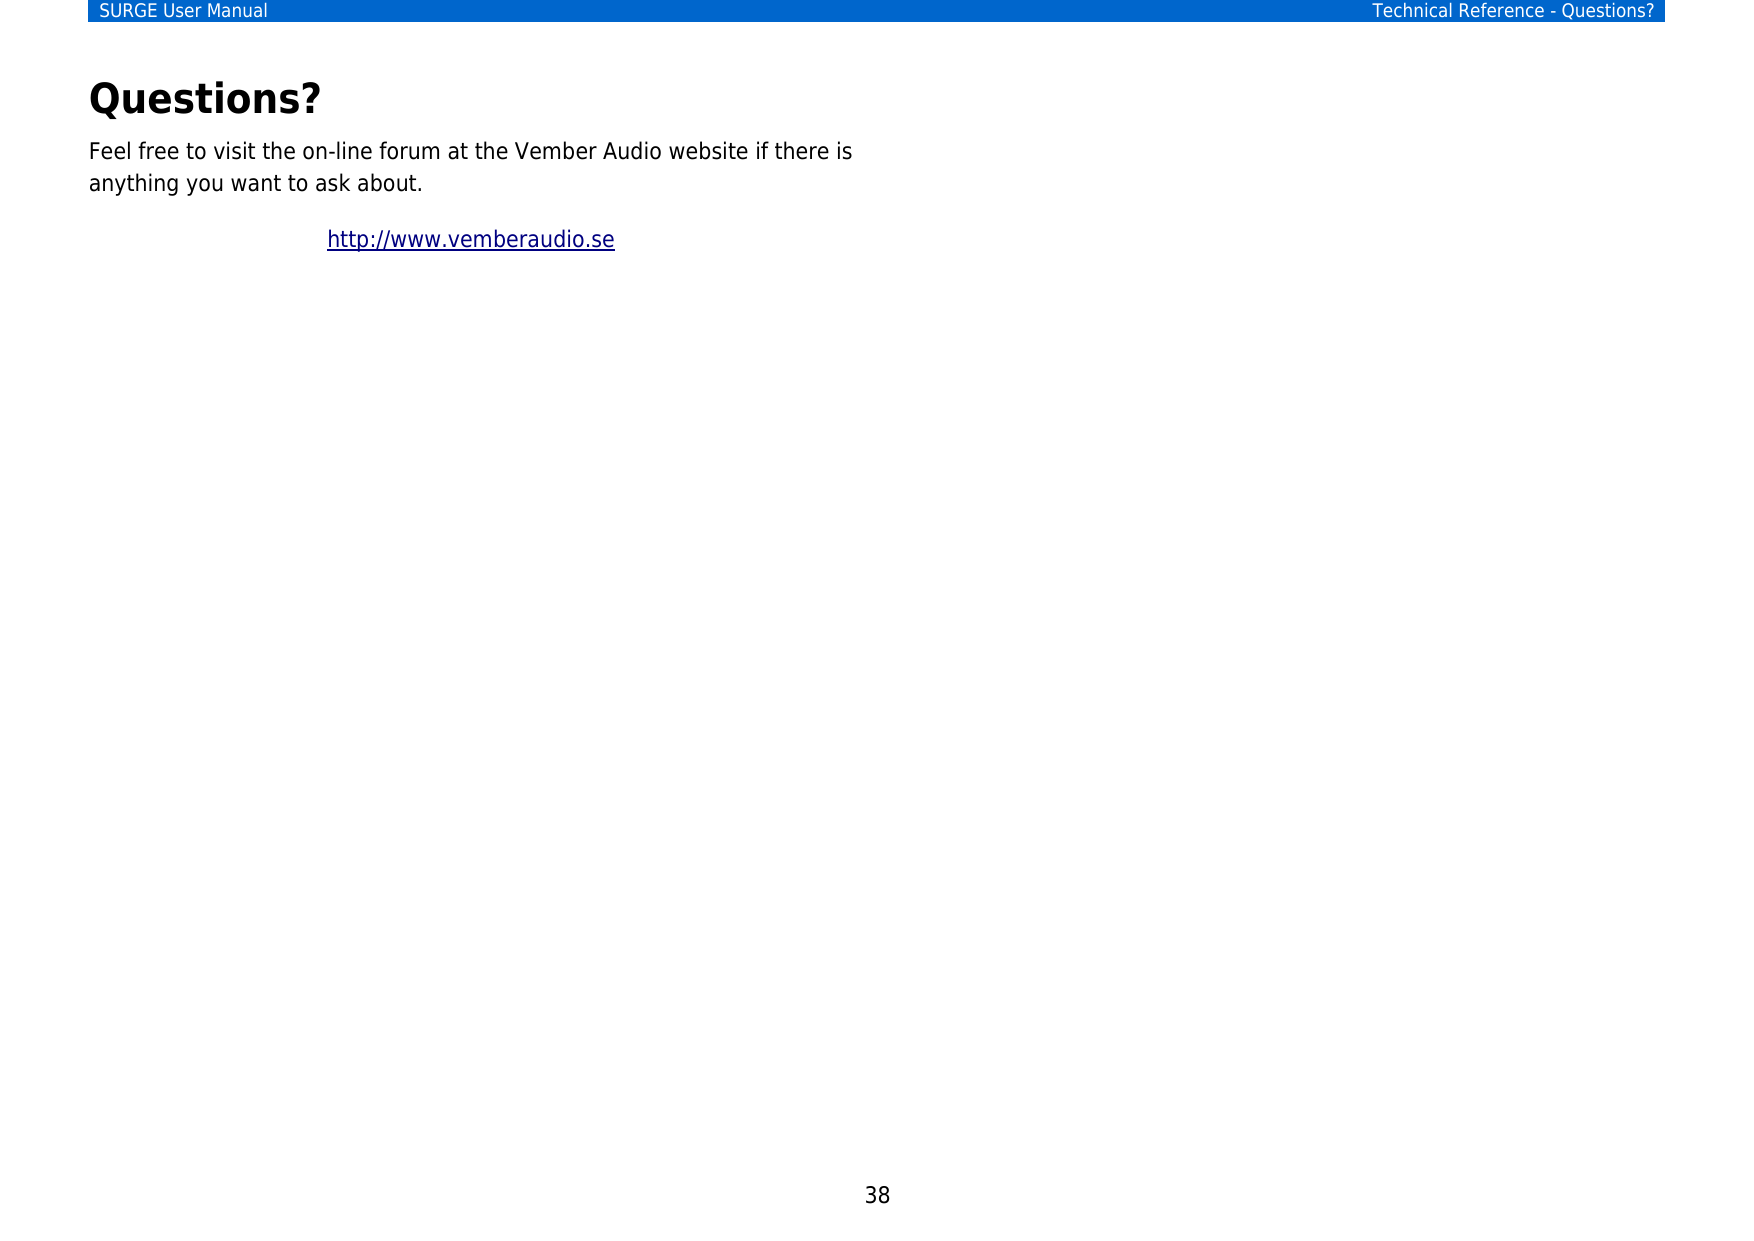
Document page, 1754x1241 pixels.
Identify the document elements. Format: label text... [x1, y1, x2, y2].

text http://www.vemberaudio.se [88, 226, 853, 253]
subtitle Questions? [88, 75, 853, 123]
text Feel free to visit the on-line forum at the Vember Audio website if there is anything you want to ask about. [88, 138, 853, 197]
